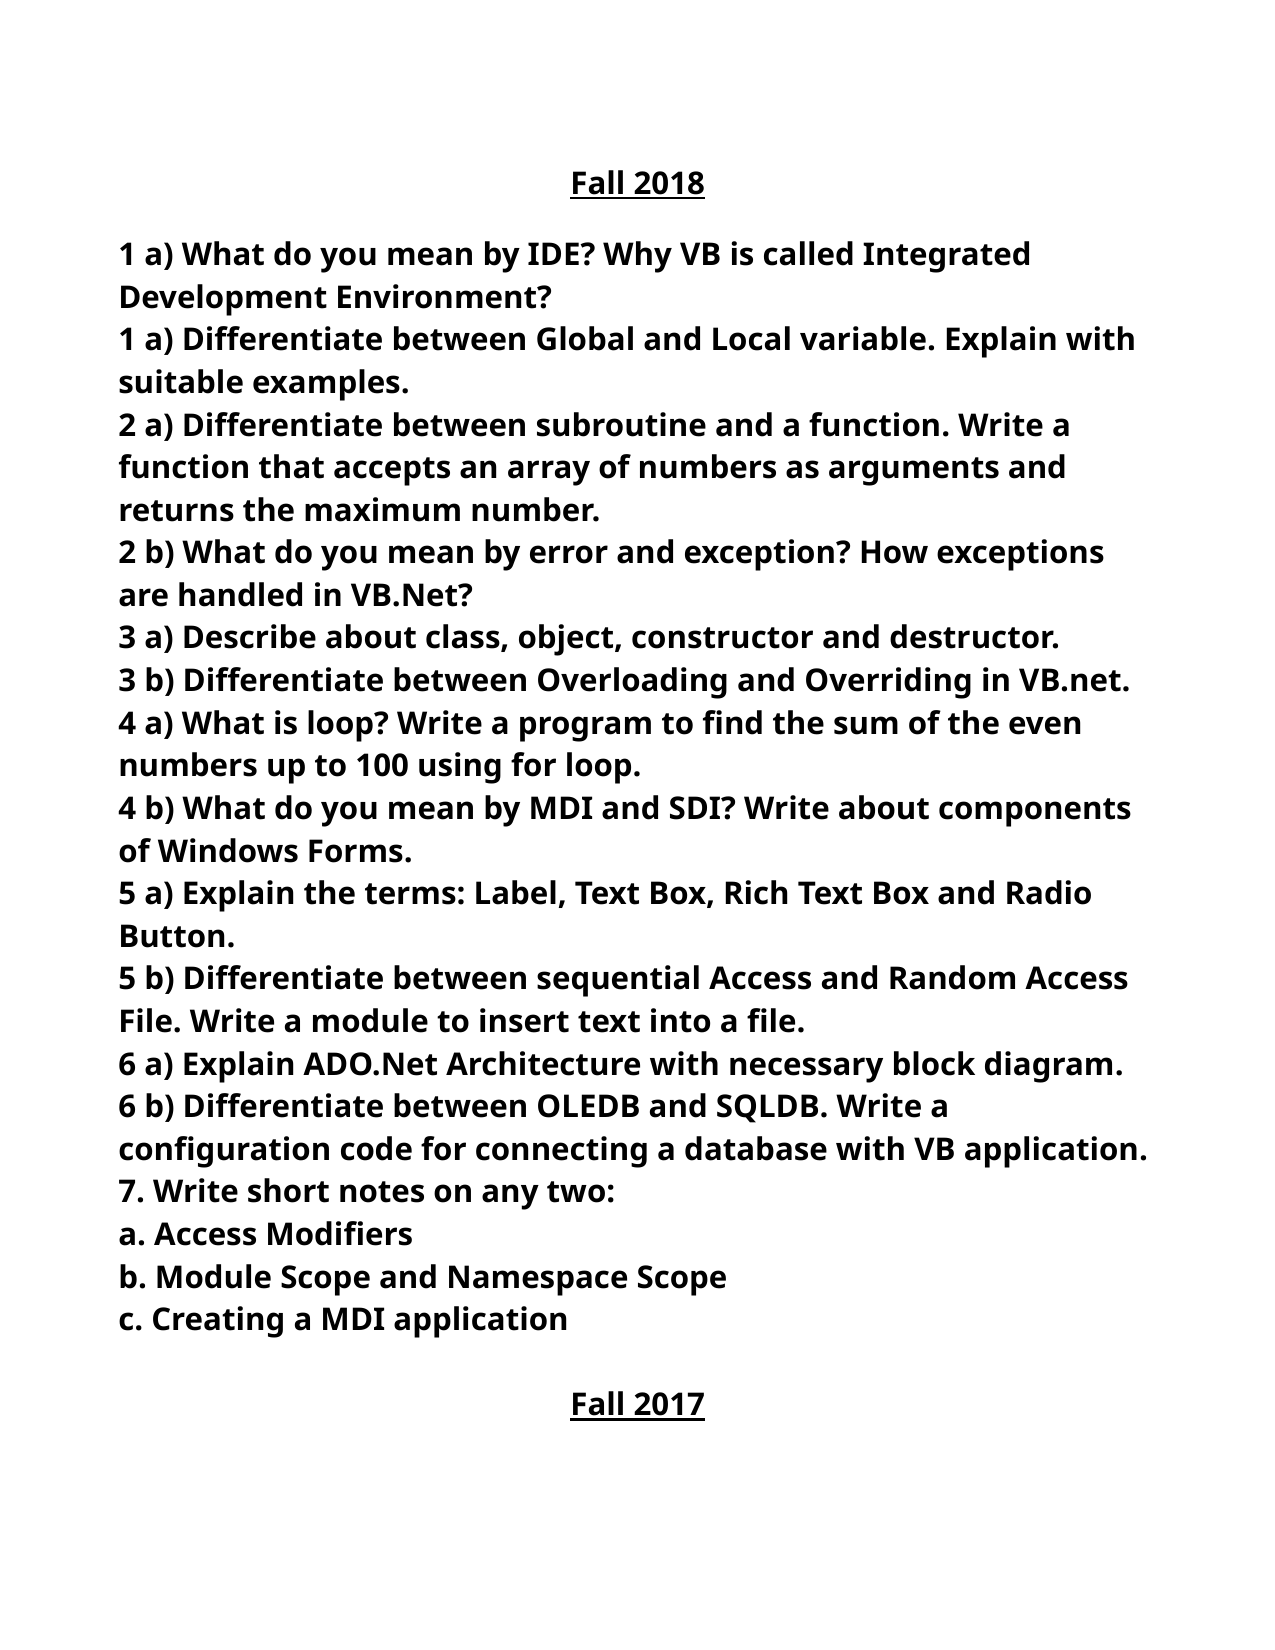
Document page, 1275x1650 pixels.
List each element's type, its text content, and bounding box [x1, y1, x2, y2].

text 6 a) Explain ADO.Net Architecture with necessary block diagram. [118, 1042, 1157, 1084]
text 2 a) Differentiate between subroutine and a function. Write a function that accepts an array of numbers as arguments and returns the maximum number. [118, 402, 1157, 530]
text 4 a) What is loop? Write a program to find the sum of the even numbers up to 100 using for loop. [118, 701, 1157, 786]
text a. Access Modifiers [118, 1212, 1157, 1254]
text c. Creating a MDI application [118, 1297, 1157, 1340]
text 3 a) Describe about class, object, constructor and destructor. [118, 616, 1157, 658]
text b. Module Scope and Namespace Scope [118, 1254, 1157, 1297]
text 4 b) What do you mean by MDI and SDI? Write about components of Windows Forms. [118, 786, 1157, 871]
text 1 a) Differentiate between Global and Local variable. Explain with suitable examples. [118, 317, 1157, 402]
text 5 a) Explain the terms: Label, Text Box, Rich Text Box and Radio Button. [118, 871, 1157, 956]
text 3 b) Differentiate between Overloading and Overriding in VB.net. [118, 658, 1157, 701]
text 6 b) Differentiate between OLEDB and SQLDB. Write a configuration code for connecting a database with VB application. [118, 1084, 1157, 1169]
text 1 a) What do you mean by IDE? Why VB is called Integrated Development Environment? [118, 232, 1157, 317]
text 2 b) What do you mean by error and exception? How exceptions are handled in VB.Net? [118, 530, 1157, 616]
text 5 b) Differentiate between sequential Access and Random Access File. Write a module to insert text into a file. [118, 956, 1157, 1042]
text 7. Write short notes on any two: [118, 1169, 1157, 1212]
text Fall 2017 [118, 1382, 1157, 1425]
text Fall 2018 [118, 161, 1157, 203]
